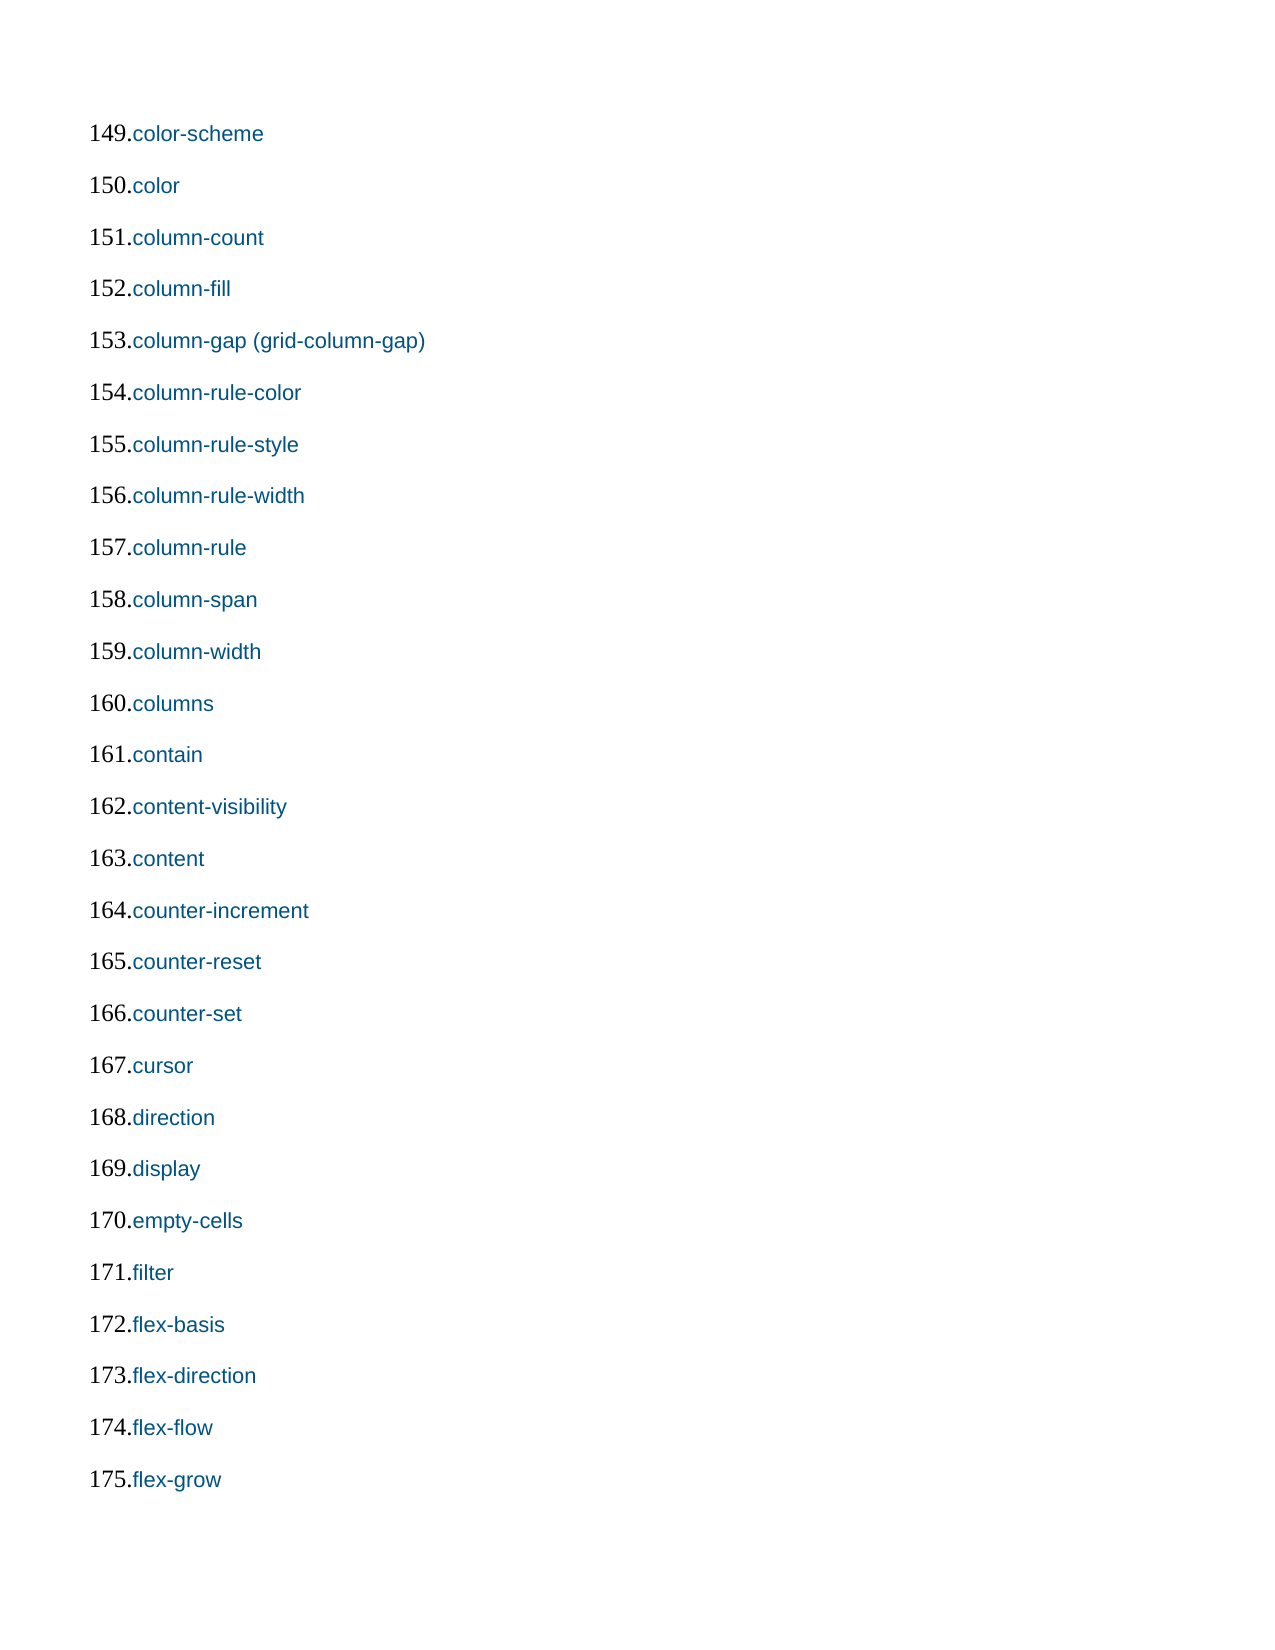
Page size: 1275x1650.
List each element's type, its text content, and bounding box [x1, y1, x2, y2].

list columns [118, 688, 1157, 716]
list flex-direction [118, 1361, 1157, 1389]
list direction [118, 1102, 1157, 1131]
list column-span [118, 584, 1157, 613]
list empty-cells [118, 1205, 1157, 1234]
list counter-increment [118, 895, 1157, 923]
list contain [118, 739, 1157, 768]
list cursor [118, 1050, 1157, 1079]
list filter [118, 1257, 1157, 1286]
list column-rule-width [118, 481, 1157, 509]
list flex-flow [118, 1412, 1157, 1441]
list color [118, 170, 1157, 199]
list content-visibility [118, 791, 1157, 820]
list display [118, 1153, 1157, 1182]
list flex-basis [118, 1309, 1157, 1338]
list column-rule-style [118, 429, 1157, 457]
list column-rule-color [118, 377, 1157, 406]
list color-scheme [118, 118, 1157, 147]
list counter-set [118, 998, 1157, 1027]
list column-fill [118, 273, 1157, 302]
list content [118, 843, 1157, 872]
list counter-reset [118, 946, 1157, 975]
list column-count [118, 222, 1157, 250]
list column-gap (grid-column-gap) [118, 325, 1157, 354]
list column-rule [118, 532, 1157, 561]
list flex-grow [118, 1464, 1157, 1493]
list column-width [118, 636, 1157, 664]
